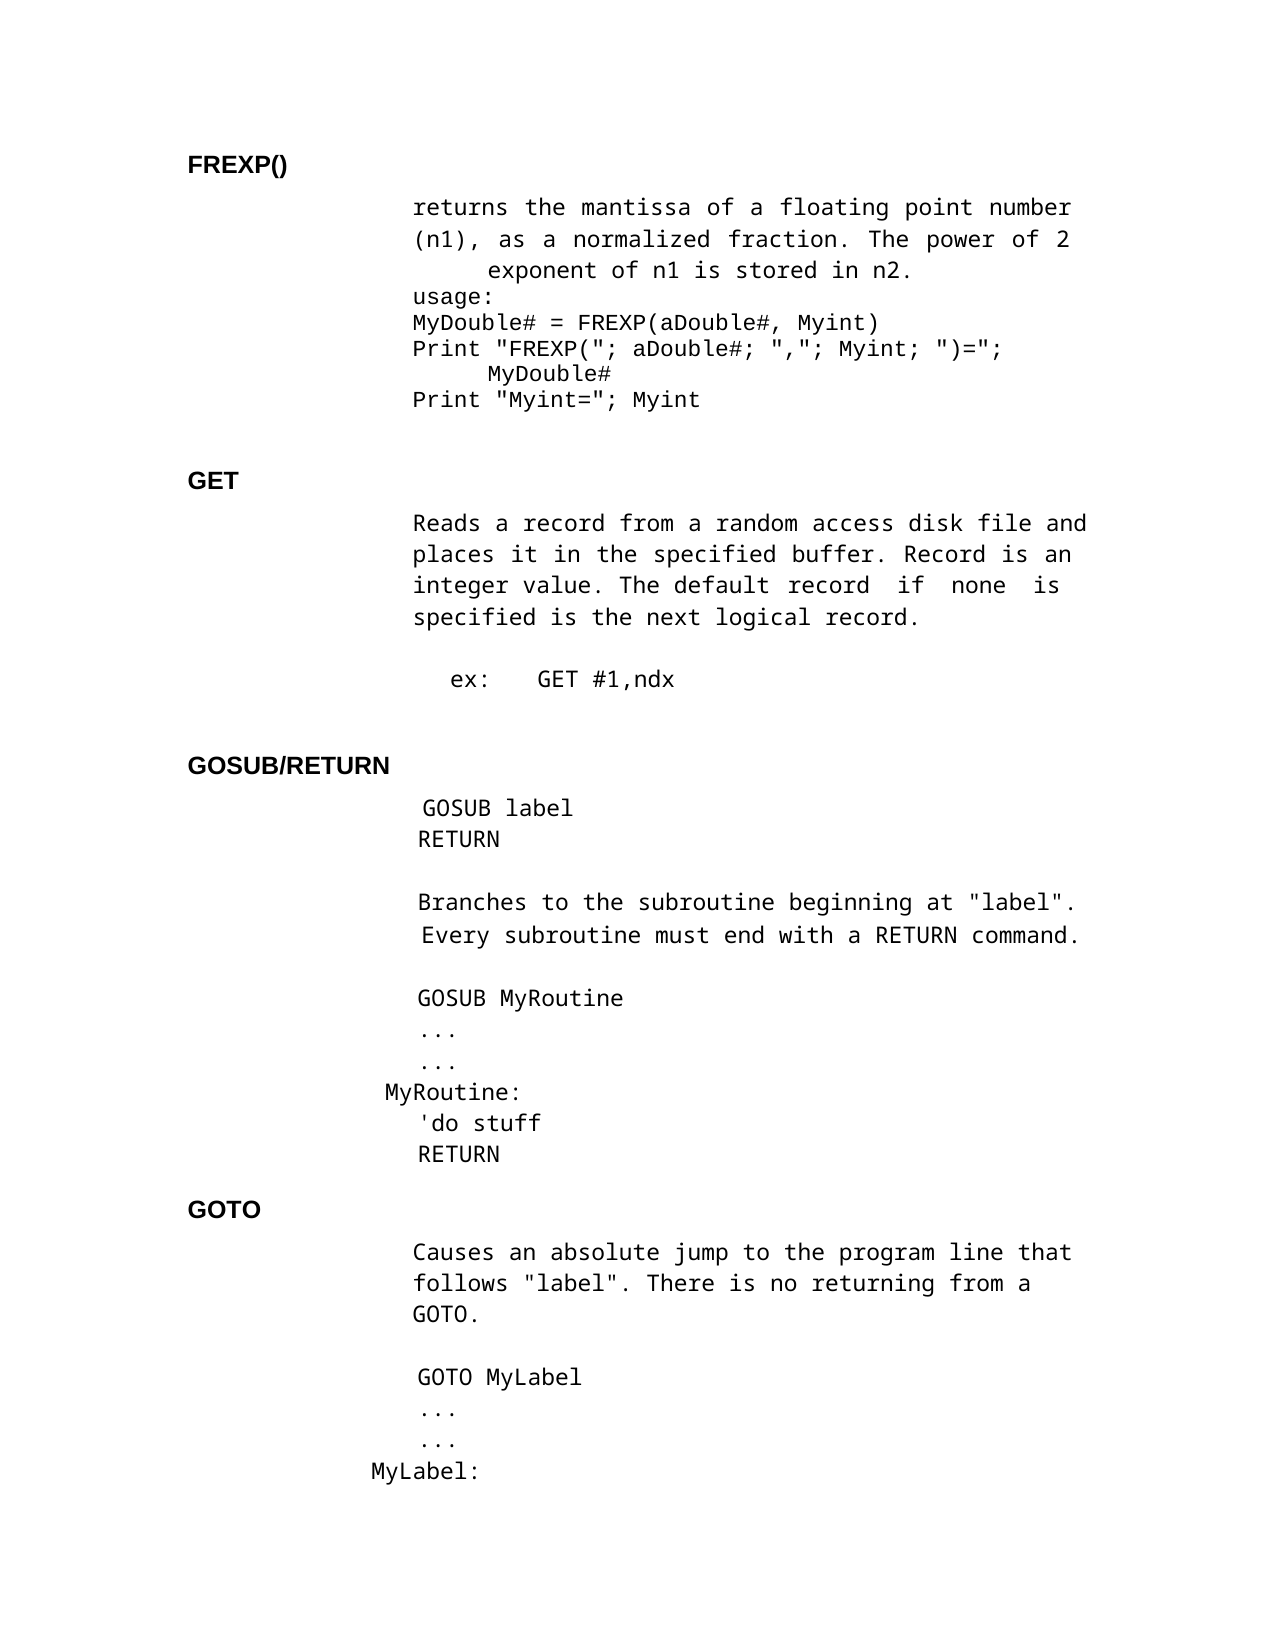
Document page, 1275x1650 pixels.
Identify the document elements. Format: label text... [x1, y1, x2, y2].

text ... [187, 1392, 1087, 1423]
text returns the mantissa of a floating point number (n1), as a normalized fraction. The power of 2 exponent of n1 is stored in n2. [187, 191, 1087, 285]
text ... [187, 1045, 1087, 1076]
text ex: GET #1,ndx [187, 663, 1087, 694]
text Reads a record from a random access disk file and places it in the specified buffer. Record is an integer value. The default record if none is specified is the next logical record. [187, 507, 1087, 632]
text Causes an absolute jump to the program line that follows "label". There is no returning from a GOTO. [187, 1236, 1087, 1330]
text ... [187, 1423, 1087, 1455]
text ... [187, 1013, 1087, 1045]
subtitle FREXP() [187, 150, 1087, 179]
text 'do stuff [187, 1107, 1087, 1138]
text MyLabel: [187, 1455, 1087, 1486]
text GOSUB label [187, 792, 1087, 823]
text Branches to the subroutine beginning at "label". Every subroutine must end with a RETURN command. [187, 886, 1087, 951]
text RETURN [187, 823, 1087, 854]
text Print "Myint="; Myint [187, 389, 1087, 415]
text MyDouble# = FREXP(aDouble#, Myint) [187, 311, 1087, 337]
subtitle GOSUB/RETURN [187, 751, 1087, 779]
text usage: [187, 285, 1087, 311]
subtitle GET [187, 466, 1087, 494]
text GOSUB MyRoutine [187, 982, 1087, 1013]
text Print "FREXP("; aDouble#; ","; Myint; ")="; MyDouble# [187, 337, 1087, 389]
text MyRoutine: [187, 1076, 1087, 1107]
text GOTO MyLabel [187, 1361, 1087, 1392]
text RETURN [187, 1138, 1087, 1170]
subtitle GOTO [187, 1195, 1087, 1223]
